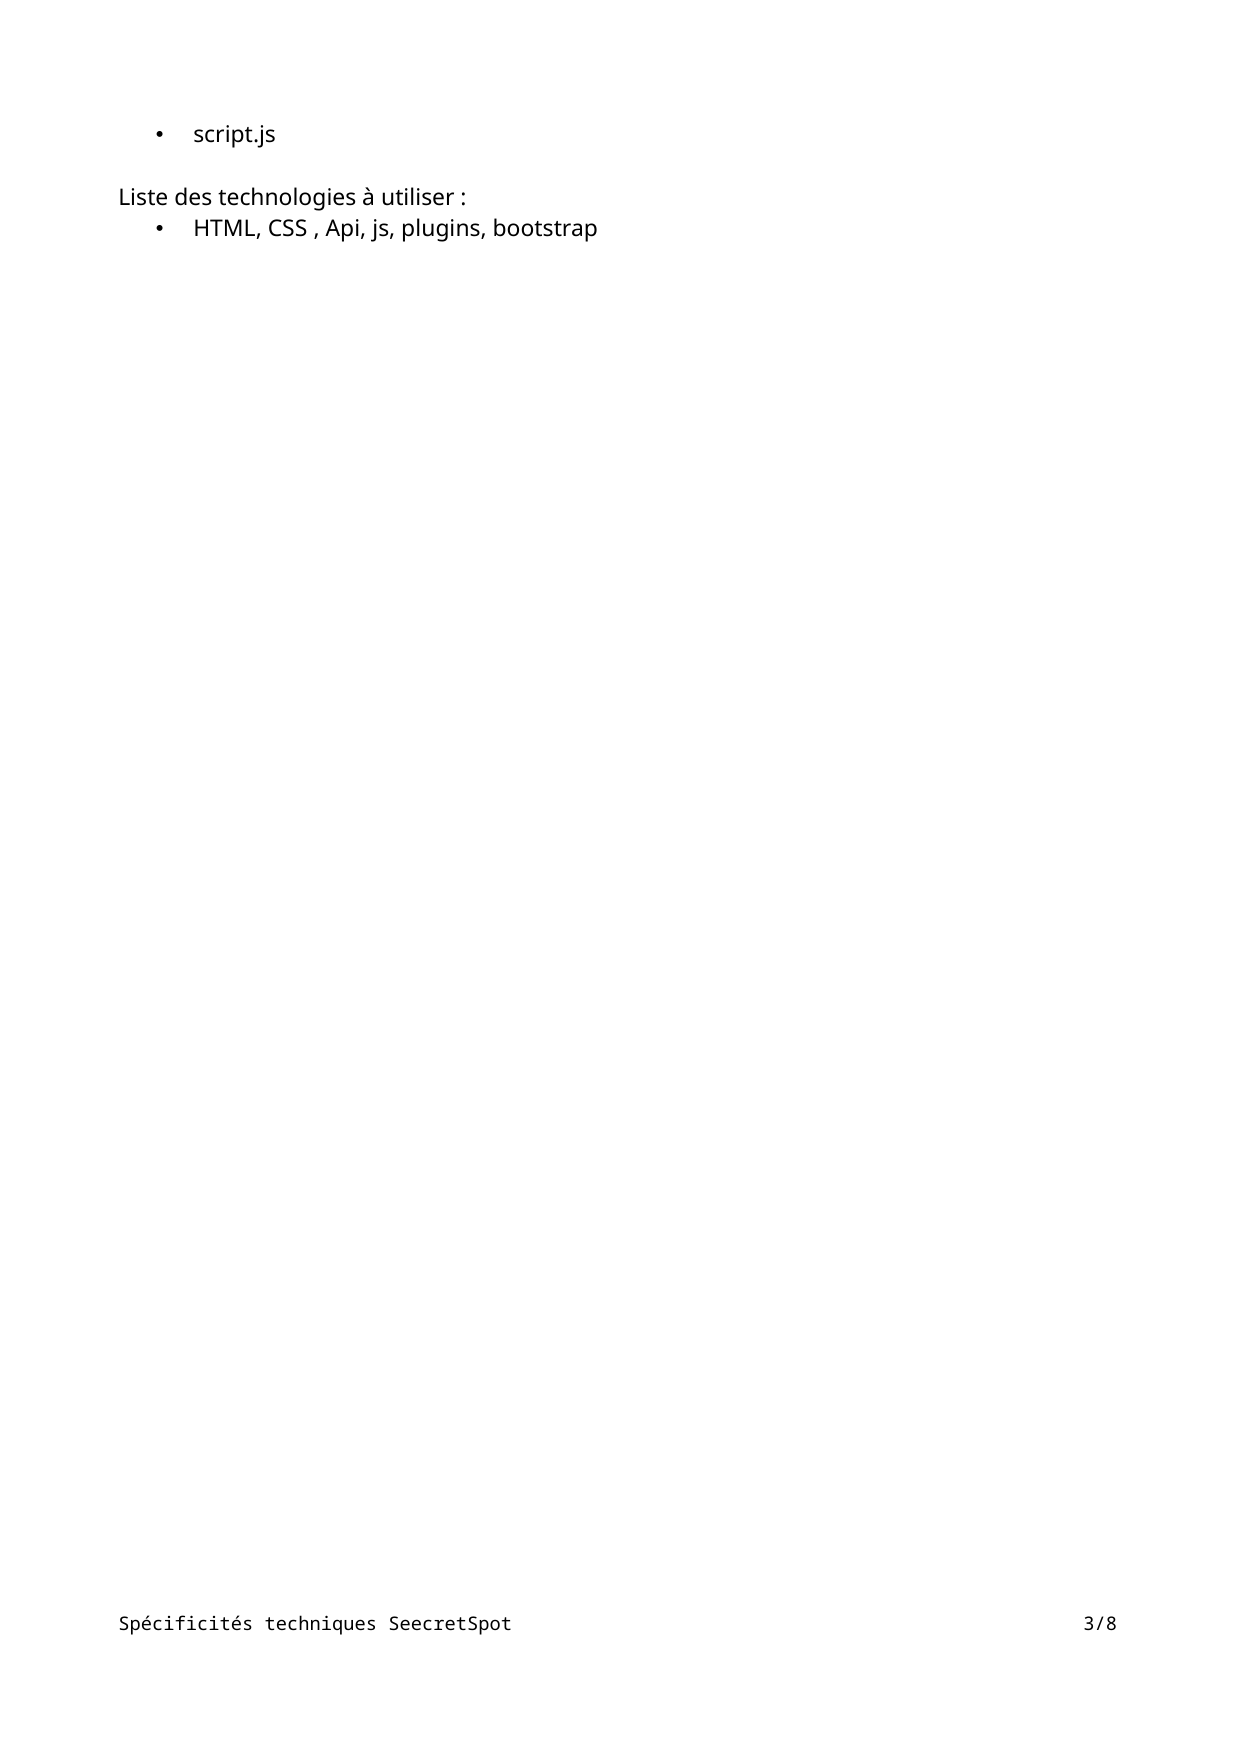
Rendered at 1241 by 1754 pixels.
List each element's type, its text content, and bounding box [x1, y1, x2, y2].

list script.js [156, 118, 1122, 149]
list HTML, CSS , Api, js, plugins, bootstrap [156, 212, 1122, 243]
text Liste des technologies à utiliser : [118, 181, 1122, 212]
